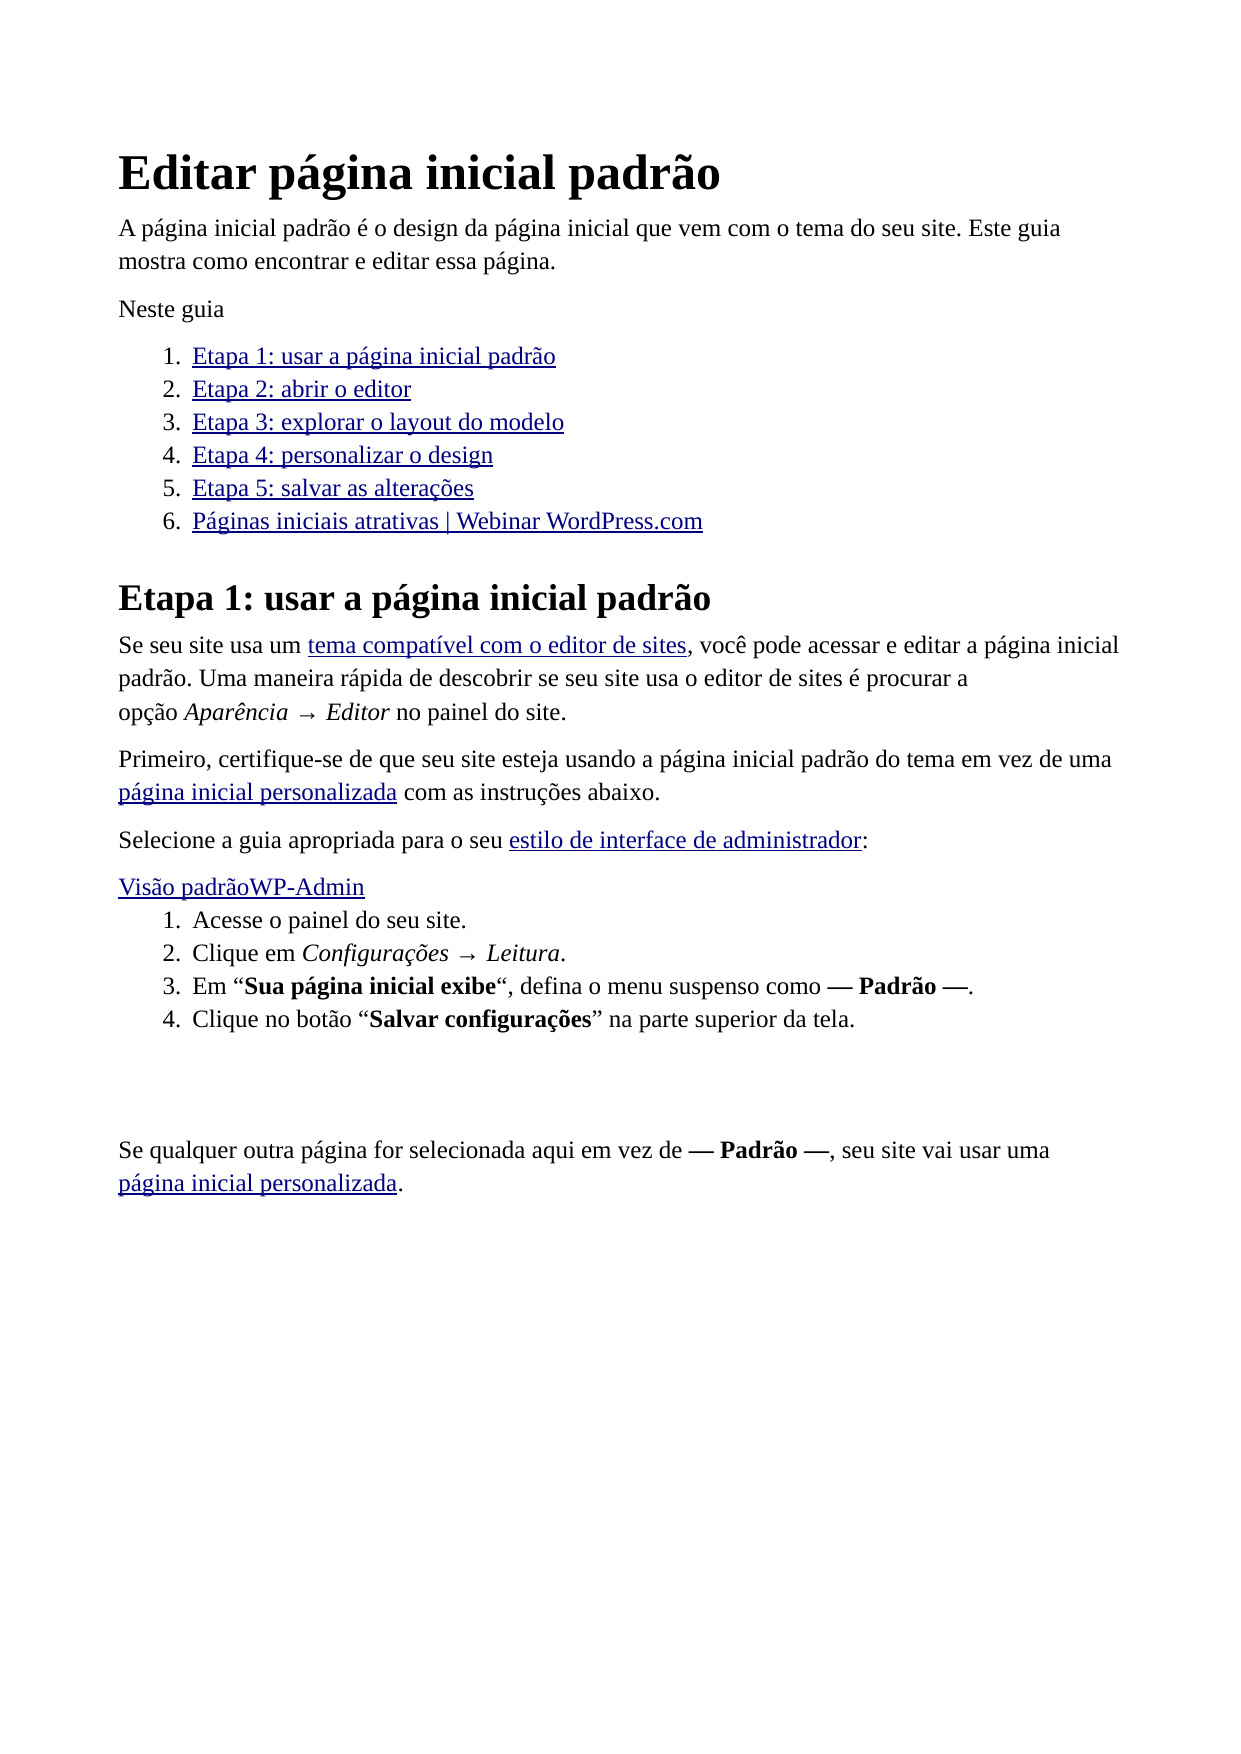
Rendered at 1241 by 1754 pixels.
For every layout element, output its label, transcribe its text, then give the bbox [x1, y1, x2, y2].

text A página inicial padrão é o design da página inicial que vem com o tema do seu site. Este guia mostra como encontrar e editar essa página. [118, 213, 1122, 275]
list Páginas iniciais atrativas | Webinar WordPress.com [162, 506, 1122, 535]
text Neste guia [118, 294, 1122, 322]
text Primeiro, certifique-se de que seu site esteja usando a página inicial padrão do tema em vez de uma página inicial personalizada com as instruções abaixo. [118, 744, 1122, 806]
list Clique no botão “Salvar configurações” na parte superior da tela. [162, 1004, 1122, 1033]
list Clique em Configurações → Leitura. [162, 938, 1122, 967]
list Etapa 2: abrir o editor [162, 374, 1122, 403]
list Etapa 3: explorar o layout do modelo [162, 407, 1122, 436]
text Visão padrãoWP-Admin [118, 872, 1122, 901]
subtitle Editar página inicial padrão [118, 143, 1122, 201]
list Etapa 5: salvar as alterações [162, 473, 1122, 502]
text Selecione a guia apropriada para o seu estilo de interface de administrador: [118, 825, 1122, 853]
list Acesse o painel do seu site. [162, 905, 1122, 934]
list Etapa 1: usar a página inicial padrão [162, 341, 1122, 370]
list Etapa 4: personalizar o design [162, 440, 1122, 469]
text Se qualquer outra página for selecionada aqui em vez de — Padrão —, seu site vai usar uma página inicial personalizada. [118, 1135, 1122, 1197]
list Em “Sua página inicial exibe“, defina o menu suspenso como — Padrão —. [162, 971, 1122, 1000]
text Se seu site usa um tema compatível com o editor de sites, você pode acessar e editar a página inicial padrão. Uma maneira rápida de descobrir se seu site usa o editor de sites é procurar a opção Aparência → Editor no painel do site. [118, 631, 1122, 725]
subtitle Etapa 1: usar a página inicial padrão [118, 575, 1122, 618]
